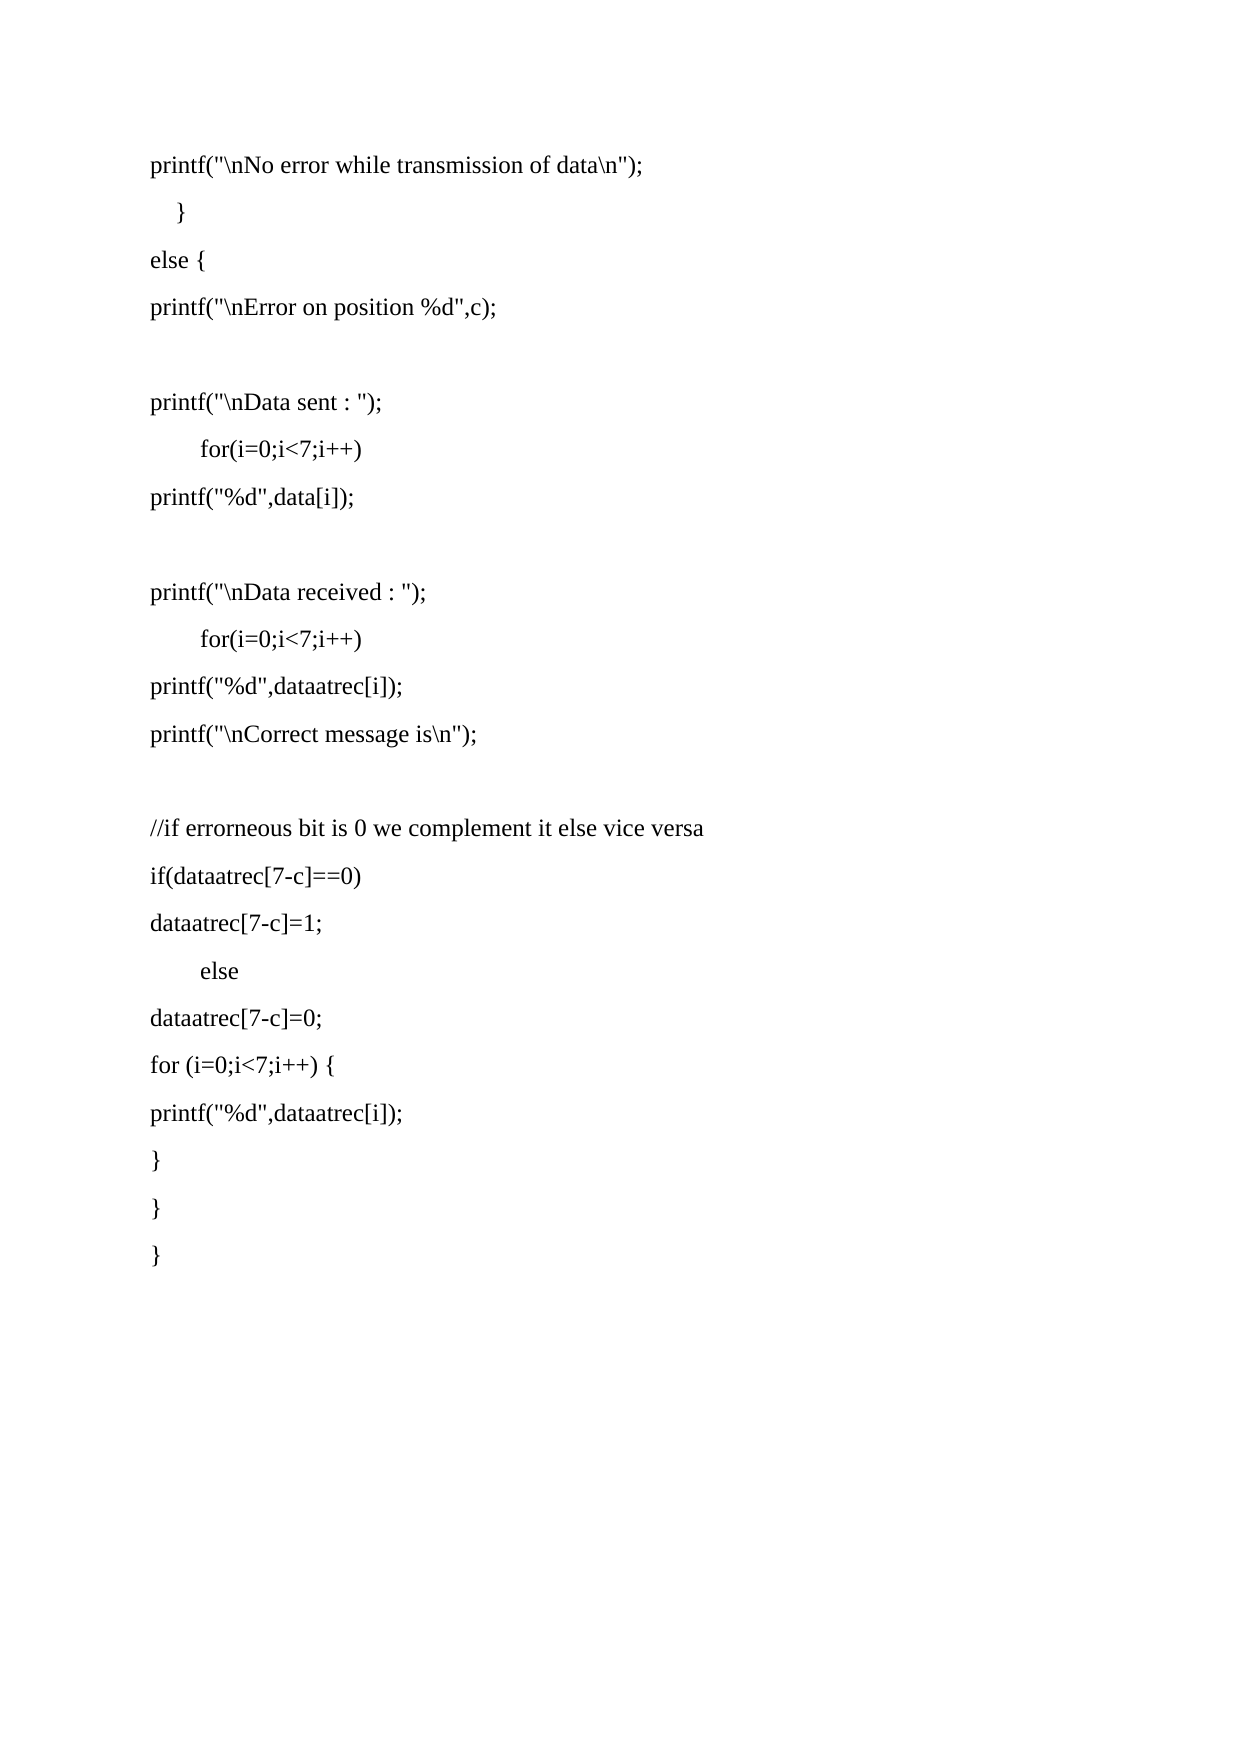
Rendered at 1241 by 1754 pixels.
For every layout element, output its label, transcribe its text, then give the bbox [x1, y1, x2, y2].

text printf("\nData received : "); [150, 577, 1090, 605]
text printf("\nNo error while transmission of data\n"); [150, 150, 1090, 179]
text printf("\nData sent : "); [150, 387, 1090, 416]
text dataatrec[7-c]=1; [150, 908, 1090, 937]
text else [150, 956, 1090, 984]
text } [150, 1240, 1090, 1269]
text printf("%d",data[i]); [150, 482, 1090, 511]
text if(dataatrec[7-c]==0) [150, 861, 1090, 890]
text dataatrec[7-c]=0; [150, 1003, 1090, 1032]
text else { [150, 245, 1090, 273]
text } [150, 1145, 1090, 1174]
text //if errorneous bit is 0 we complement it else vice versa [150, 813, 1090, 842]
text printf("\nCorrect message is\n"); [150, 719, 1090, 747]
text } [150, 197, 1090, 226]
text } [150, 1193, 1090, 1221]
text printf("%d",dataatrec[i]); [150, 671, 1090, 700]
text printf("\nError on position %d",c); [150, 292, 1090, 321]
text printf("%d",dataatrec[i]); [150, 1098, 1090, 1127]
text for(i=0;i<7;i++) [150, 434, 1090, 463]
text for (i=0;i<7;i++) { [150, 1051, 1090, 1079]
text for(i=0;i<7;i++) [150, 624, 1090, 653]
